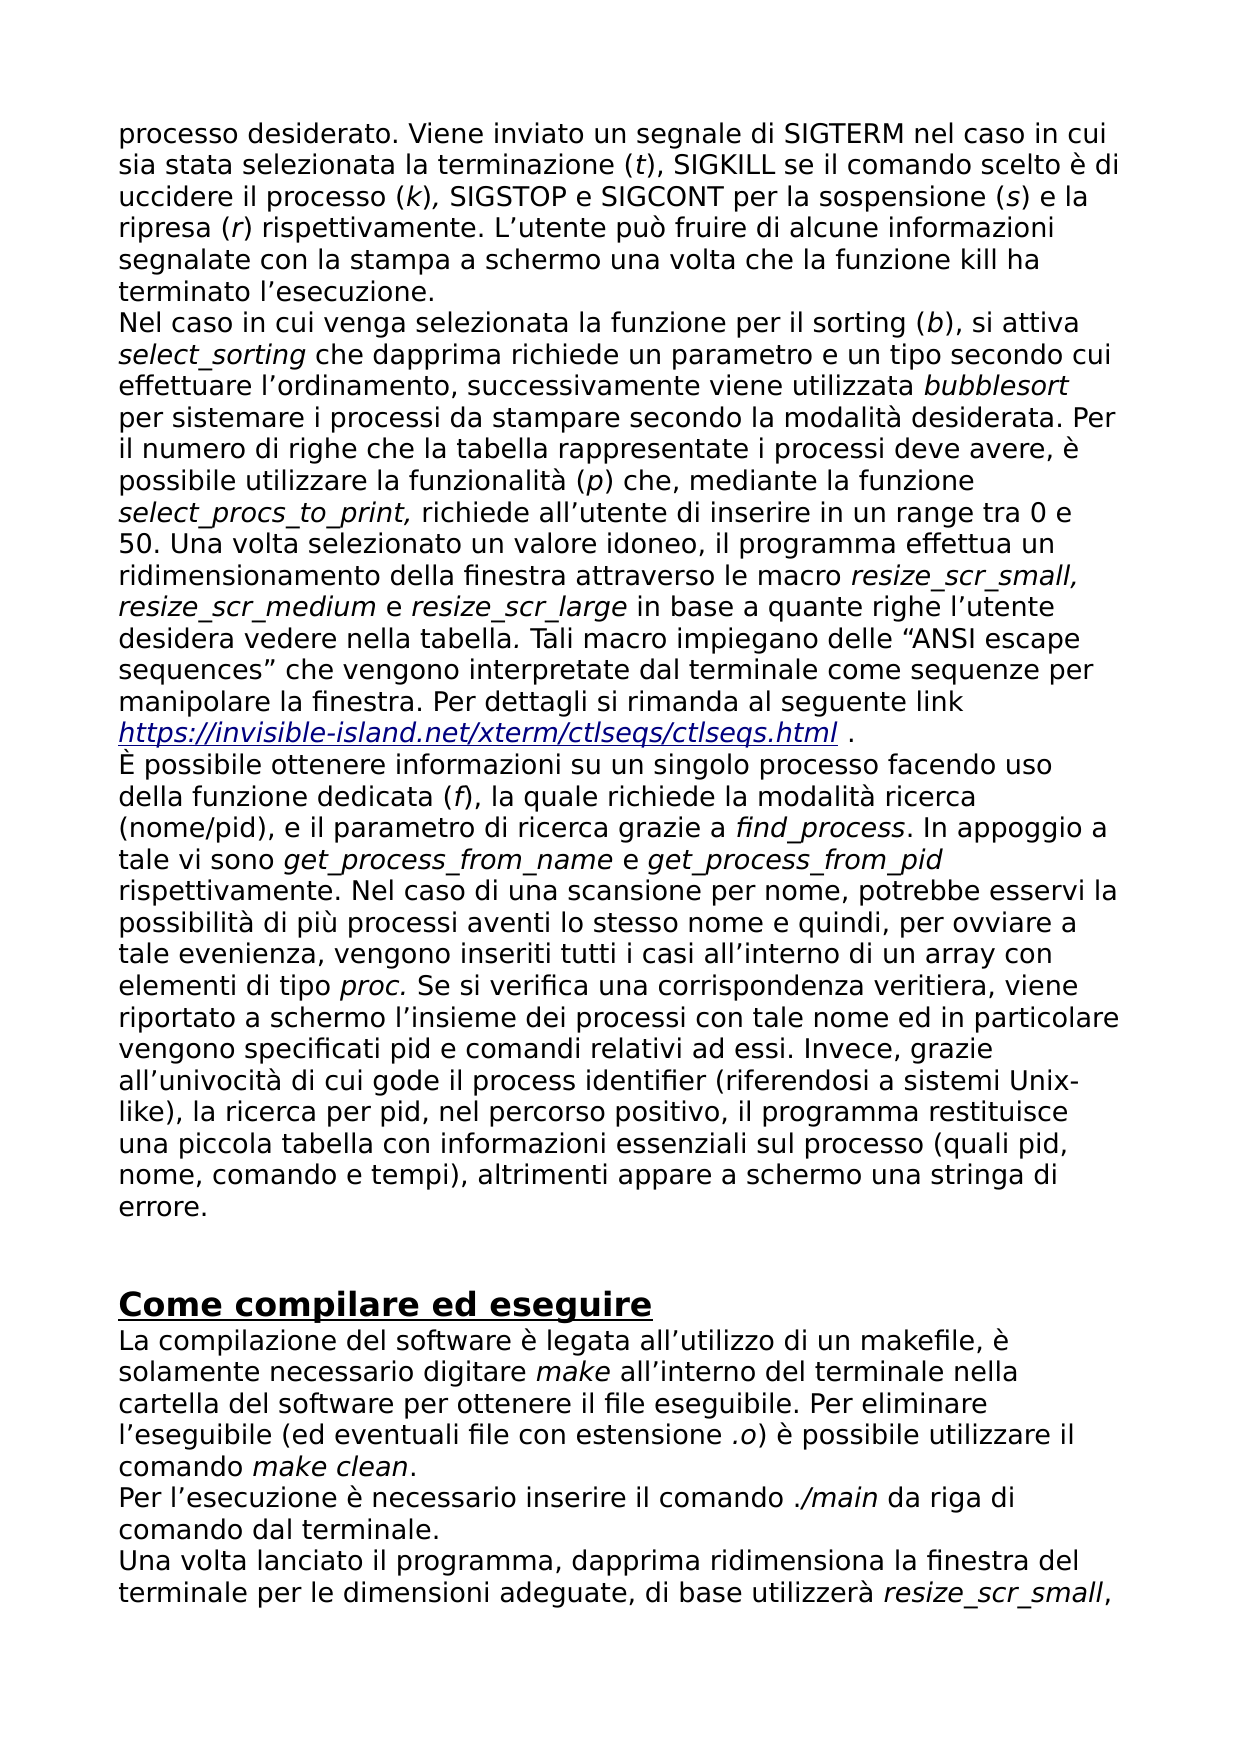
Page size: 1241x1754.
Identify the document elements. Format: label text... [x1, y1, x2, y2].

text Per l’esecuzione è necessario inserire il comando ./main da riga di comando dal terminale. [118, 1483, 1122, 1546]
text La compilazione del software è legata all’utilizzo di un makefile, è solamente necessario digitare make all’interno del terminale nella cartella del software per ottenere il file eseguibile. Per eliminare l’eseguibile (ed eventuali file con estensione .o) è possibile utilizzare il comando make clean. [118, 1325, 1122, 1483]
text Nel caso in cui venga selezionata la funzione per il sorting (b), si attiva select_sorting che dapprima richiede un parametro e un tipo secondo cui effettuare l’ordinamento, successivamente viene utilizzata bubblesort per sistemare i processi da stampare secondo la modalità desiderata. Per il numero di righe che la tabella rappresentate i processi deve avere, è possibile utilizzare la funzionalità (p) che, mediante la funzione select_procs_to_print, richiede all’utente di inserire in un range tra 0 e 50. Una volta selezionato un valore idoneo, il programma effettua un ridimensionamento della finestra attraverso le macro resize_scr_small, resize_scr_medium e resize_scr_large in base a quante righe l’utente desidera vedere nella tabella. Tali macro impiegano delle “ANSI escape sequences” che vengono interpretate dal terminale come sequenze per manipolare la finestra. Per dettagli si rimanda al seguente link https://invisible-island.net/xterm/ctlseqs/ctlseqs.html . [118, 307, 1122, 749]
text Una volta lanciato il programma, dapprima ridimensiona la finestra del terminale per le dimensioni adeguate, di base utilizzerà resize_scr_small, [118, 1546, 1122, 1609]
text È possibile ottenere informazioni su un singolo processo facendo uso della funzione dedicata (f), la quale richiede la modalità ricerca (nome/pid), e il parametro di ricerca grazie a find_process. In appoggio a tale vi sono get_process_from_name e get_process_from_pid rispettivamente. Nel caso di una scansione per nome, potrebbe esservi la possibilità di più processi aventi lo stesso nome e quindi, per ovviare a tale evenienza, vengono inseriti tutti i casi all’interno di un array con elementi di tipo proc. Se si verifica una corrispondenza veritiera, viene riportato a schermo l’insieme dei processi con tale nome ed in particolare vengono specificati pid e comandi relativi ad essi. Invece, grazie all’univocità di cui gode il process identifier (riferendosi a sistemi Unix-like), la ricerca per pid, nel percorso positivo, il programma restituisce una piccola tabella con informazioni essenziali sul processo (quali pid, nome, comando e tempi), altrimenti appare a schermo una stringa di errore. [118, 749, 1122, 1223]
text processo desiderato. Viene inviato un segnale di SIGTERM nel caso in cui sia stata selezionata la terminazione (t), SIGKILL se il comando scelto è di uccidere il processo (k), SIGSTOP e SIGCONT per la sospensione (s) e la ripresa (r) rispettivamente. L’utente può fruire di alcune informazioni segnalate con la stampa a schermo una volta che la funzione kill ha terminato l’esecuzione. [118, 118, 1122, 307]
text Come compilare ed eseguire [118, 1286, 1122, 1325]
